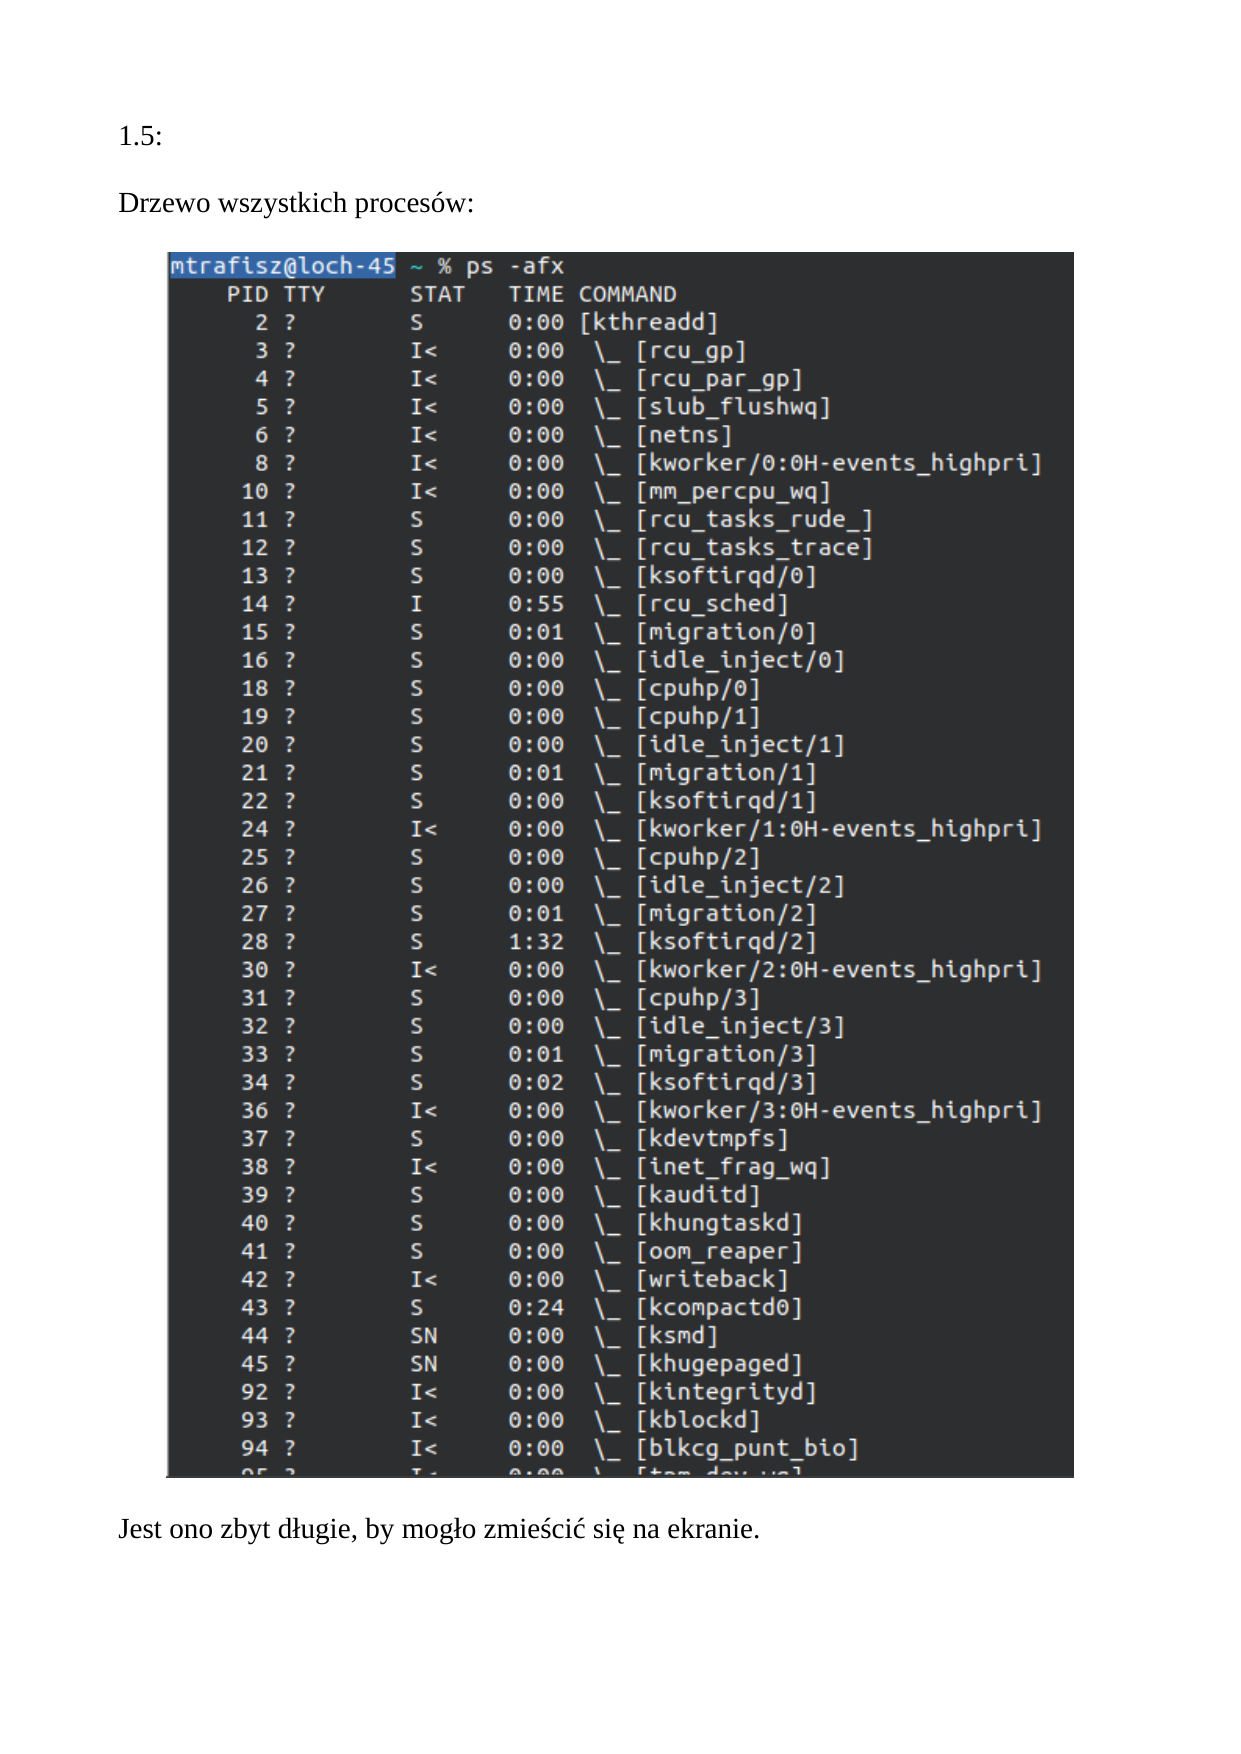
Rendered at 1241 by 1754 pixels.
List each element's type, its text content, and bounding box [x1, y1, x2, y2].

picture [166, 252, 1074, 1478]
text Jest ono zbyt długie, by mogło zmieścić się na ekranie. [118, 252, 1122, 1544]
text 1.5: [118, 118, 1122, 185]
text Drzewo wszystkich procesów: [118, 185, 1122, 252]
